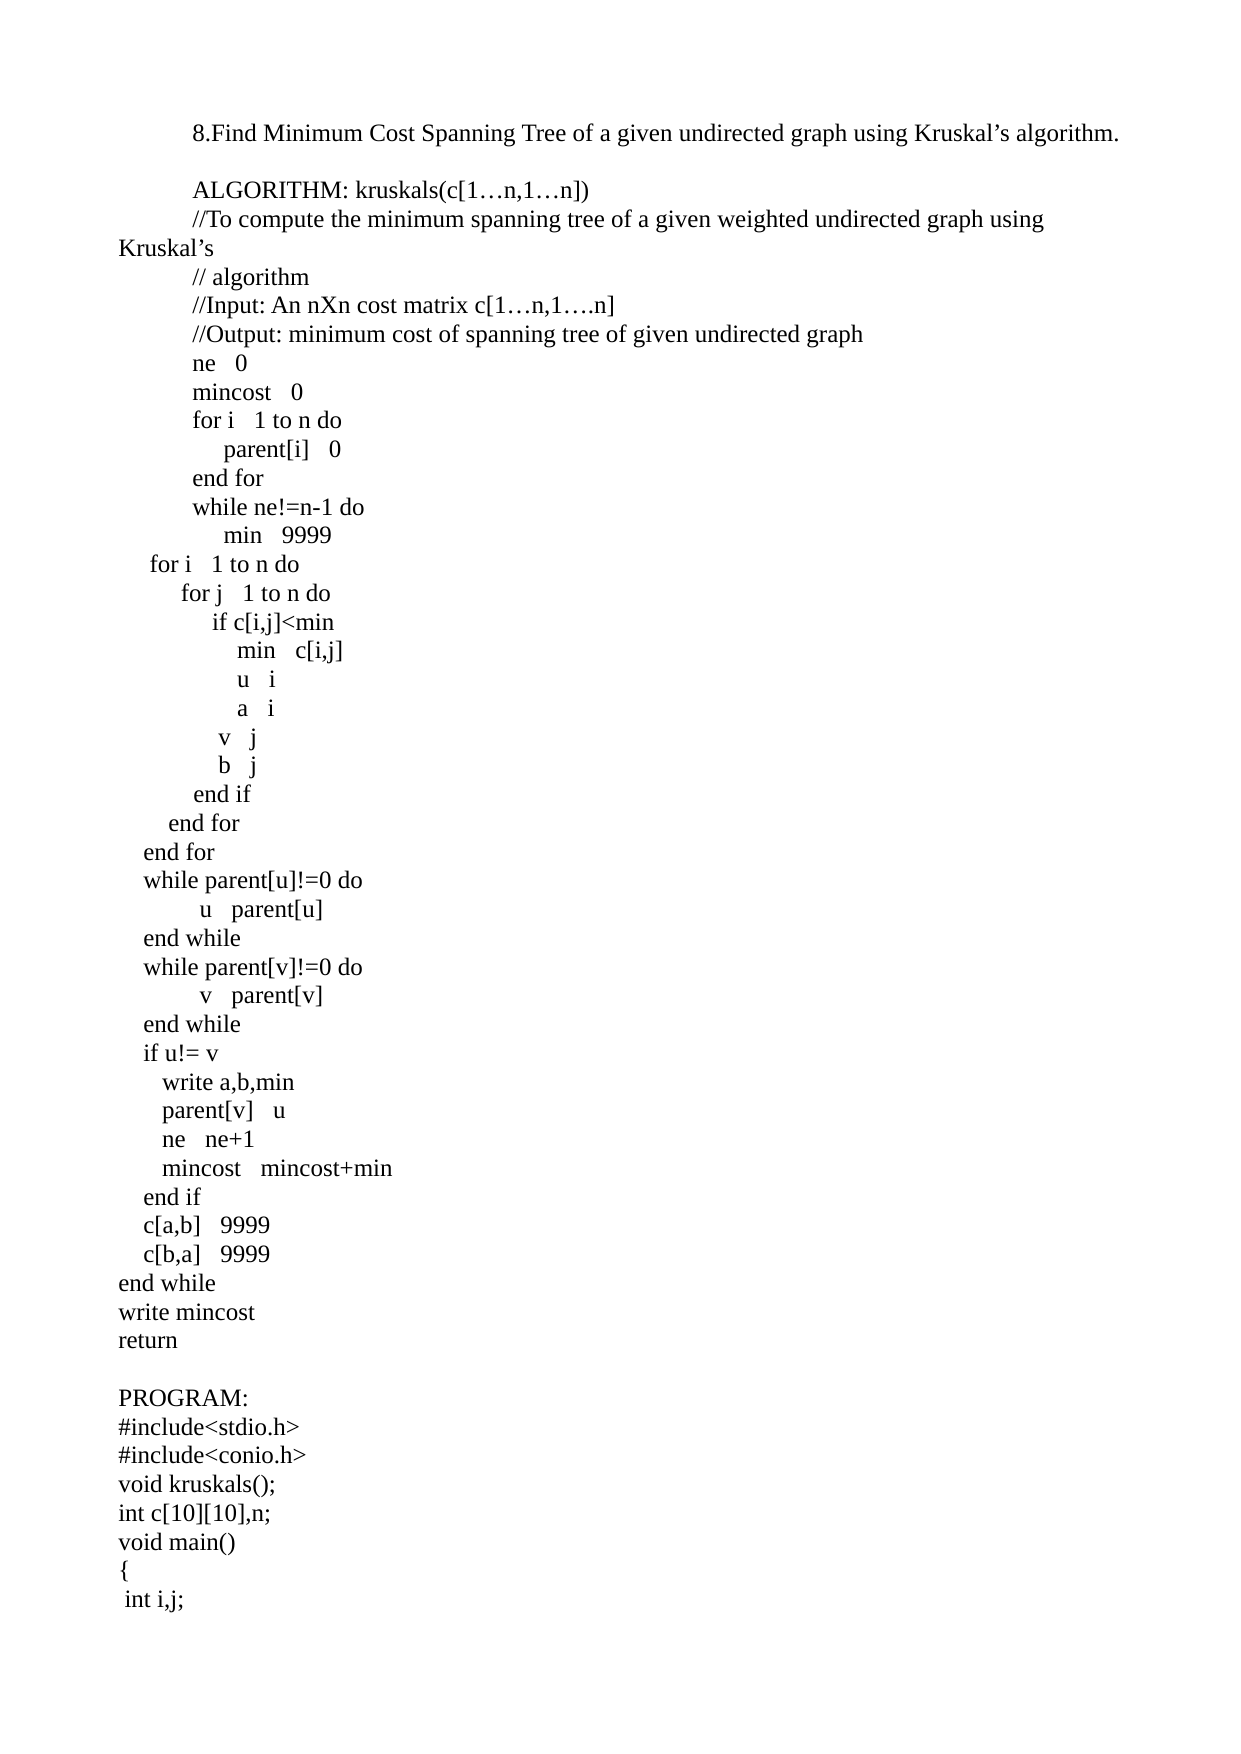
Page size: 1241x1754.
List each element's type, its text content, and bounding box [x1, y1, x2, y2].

text ne0 [118, 348, 1122, 377]
text 8.Find Minimum Cost Spanning Tree of a given undirected graph using Kruskal’s algorithm. [118, 118, 1122, 147]
text // algorithm [118, 262, 1122, 291]
text parent[i]0 [118, 434, 1122, 463]
text min9999 [118, 521, 1122, 549]
text minc[i,j] [118, 636, 1122, 664]
text bj [118, 751, 1122, 779]
text ai [118, 693, 1122, 722]
text if u!= v [118, 1038, 1122, 1067]
text for i1 to n do [118, 406, 1122, 434]
text mincost0 [118, 377, 1122, 406]
text for j1 to n do [118, 578, 1122, 607]
text #include<conio.h> [118, 1441, 1122, 1469]
text while parent[v]!=0 do [118, 952, 1122, 981]
text PROGRAM: [118, 1383, 1122, 1412]
text void main() [118, 1527, 1122, 1556]
text int i,j; [118, 1584, 1122, 1613]
text end for [118, 463, 1122, 492]
text void kruskals(); [118, 1469, 1122, 1498]
text ALGORITHM: kruskals(c[1…n,1…n]) [118, 176, 1122, 204]
text #include<stdio.h> [118, 1412, 1122, 1441]
text return [118, 1326, 1122, 1354]
text parent[v]u [118, 1096, 1122, 1124]
text //Input: An nXn cost matrix c[1…n,1….n] [118, 291, 1122, 319]
text end for [118, 808, 1122, 837]
text while ne!=n-1 do [118, 492, 1122, 521]
text end while [118, 923, 1122, 952]
text uparent[u] [118, 894, 1122, 923]
text for i1 to n do [118, 549, 1122, 578]
text if c[i,j]<min [118, 607, 1122, 636]
text write mincost [118, 1297, 1122, 1326]
text end while [118, 1268, 1122, 1297]
text write a,b,min [118, 1067, 1122, 1096]
text vj [118, 722, 1122, 751]
text vparent[v] [118, 981, 1122, 1009]
text c[a,b]9999 [118, 1211, 1122, 1239]
text nene+1 [118, 1124, 1122, 1153]
text end for [118, 837, 1122, 866]
text //Output: minimum cost of spanning tree of given undirected graph [118, 319, 1122, 348]
text c[b,a]9999 [118, 1239, 1122, 1268]
text ui [118, 664, 1122, 693]
text mincostmincost+min [118, 1153, 1122, 1182]
text while parent[u]!=0 do [118, 866, 1122, 894]
text { [118, 1556, 1122, 1584]
text end if [118, 779, 1122, 808]
text int c[10][10],n; [118, 1498, 1122, 1527]
text end while [118, 1009, 1122, 1038]
text end if [118, 1182, 1122, 1211]
text //To compute the minimum spanning tree of a given weighted undirected graph using Kruskal’s [118, 204, 1122, 262]
